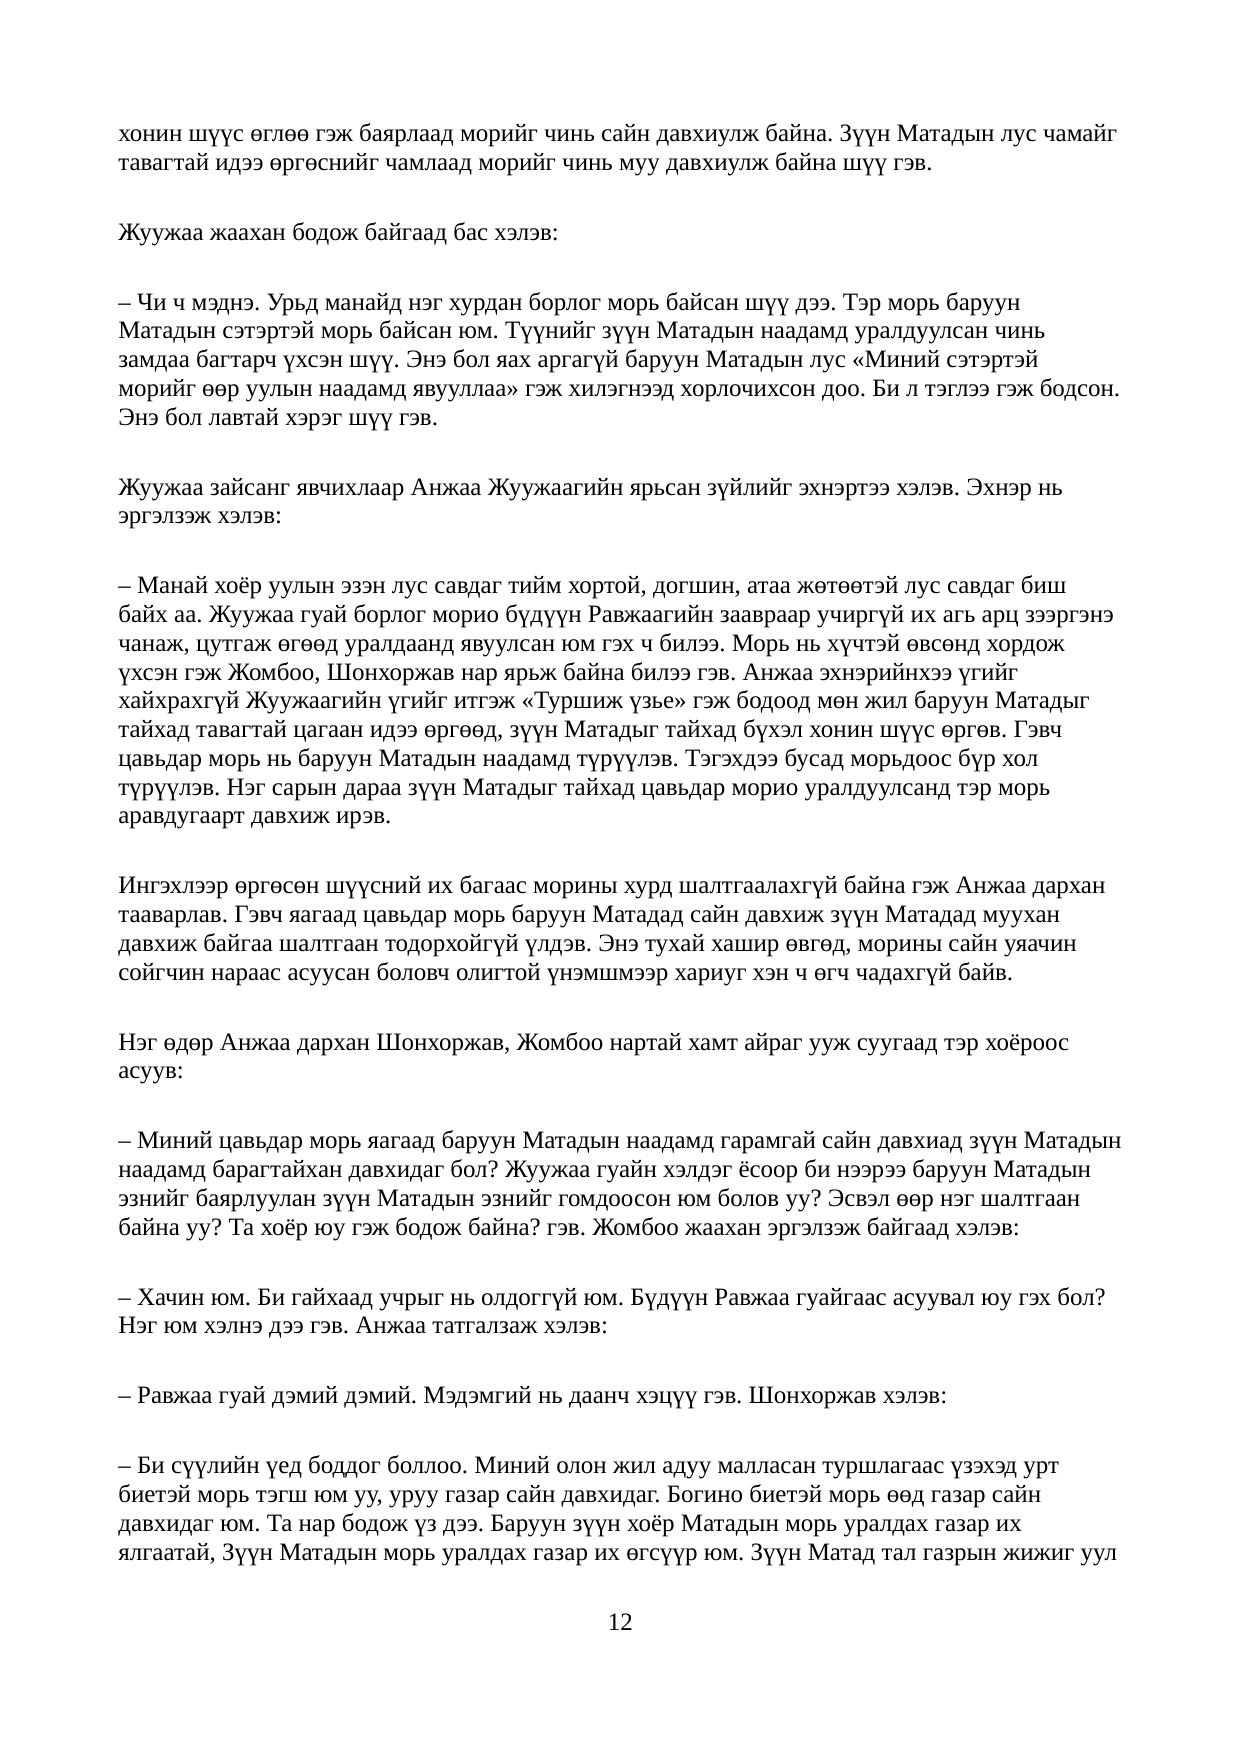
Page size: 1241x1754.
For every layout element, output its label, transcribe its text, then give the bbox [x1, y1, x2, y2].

text Жуужаа жаахан бодож байгаад бас хэлэв: [118, 217, 1122, 274]
text хонин шүүс өглөө гэж баярлаад морийг чинь сайн давхиулж байна. Зүүн Матадын лус чамайг тавагтай идээ өргөснийг чамлаад морийг чинь муу давхиулж байна шүү гэв. [118, 118, 1122, 204]
text – Равжаа гуай дэмий дэмий. Мэдэмгий нь даанч хэцүү гэв. Шонхоржав хэлэв: [118, 1381, 1122, 1438]
text – Миний цавьдар морь яагаад баруун Матадын наадамд гарамгай сайн давхиад зүүн Матадын наадамд барагтайхан давхидаг бол? Жуужаа гуайн хэлдэг ёсоор би нээрээ баруун Матадын эзнийг баярлуулан зүүн Матадын эзнийг гомдоосон юм болов уу? Эсвэл өөр нэг шалтгаан байна уу? Та хоёр юу гэж бодож байна? гэв. Жомбоо жаахан эргэлзэж байгаад хэлэв: [118, 1126, 1122, 1269]
text Жуужаа зайсанг явчихлаар Анжаа Жуужаагийн ярьсан зүйлийг эхнэртээ хэлэв. Эхнэр нь эргэлзэж хэлэв: [118, 472, 1122, 558]
text Нэг өдөр Анжаа дархан Шонхоржав, Жомбоо нартай хамт айраг ууж суугаад тэр хоёроос асуув: [118, 1027, 1122, 1113]
text – Хачин юм. Би гайхаад учрыг нь олдоггүй юм. Бүдүүн Равжаа гуайгаас асуувал юу гэх бол? Нэг юм хэлнэ дээ гэв. Анжаа татгалзаж хэлэв: [118, 1282, 1122, 1368]
text Ингэхлээр өргөсөн шүүсний их багаас морины хурд шалтгаалахгүй байна гэж Анжаа дархан тааварлав. Гэвч яагаад цавьдар морь баруун Матадад сайн давхиж зүүн Матадад муухан давхиж байгаа шалтгаан тодорхойгүй үлдэв. Энэ тухай хашир өвгөд, морины сайн уяачин сойгчин нараас асуусан боловч олигтой үнэмшмээр хариуг хэн ч өгч чадахгүй байв. [118, 871, 1122, 1014]
text – Би сүүлийн үед боддог боллоо. Миний олон жил адуу малласан туршлагаас үзэхэд урт биетэй морь тэгш юм уу, уруу газар сайн давхидаг. Богино биетэй морь өөд газар сайн давхидаг юм. Та нар бодож үз дээ. Баруун зүүн хоёр Матадын морь уралдах газар их ялгаатай, Зүүн Матадын морь уралдах газар их өгсүүр юм. Зүүн Матад тал газрын жижиг уул [118, 1451, 1122, 1566]
text – Манай хоёр уулын эзэн лус савдаг тийм хортой, догшин, атаа жөтөөтэй лус савдаг биш байх аа. Жуужаа гуай борлог морио бүдүүн Равжаагийн заавраар учиргүй их агь арц зээргэнэ чанаж, цутгаж өгөөд уралдаанд явуулсан юм гэх ч билээ. Морь нь хүчтэй өвсөнд хордож үхсэн гэж Жомбоо, Шонхоржав нар ярьж байна билээ гэв. Анжаа эхнэрийнхээ үгийг хайхрахгүй Жуужаагийн үгийг итгэж «Туршиж үзье» гэж бодоод мөн жил баруун Матадыг тайхад тавагтай цагаан идээ өргөөд, зүүн Матадыг тайхад бүхэл хонин шүүс өргөв. Гэвч цавьдар морь нь баруун Матадын наадамд түрүүлэв. Тэгэхдээ бусад морьдоос бүр хол түрүүлэв. Нэг сарын дараа зүүн Матадыг тайхад цавьдар морио уралдуулсанд тэр морь аравдугаарт давхиж ирэв. [118, 571, 1122, 858]
text – Чи ч мэднэ. Урьд манайд нэг хурдан борлог морь байсан шүү дээ. Тэр морь баруун Матадын сэтэртэй морь байсан юм. Түүнийг зүүн Матадын наадамд уралдуулсан чинь замдаа багтарч үхсэн шүү. Энэ бол яах аргагүй баруун Матадын лус «Миний сэтэртэй морийг өөр уулын наадамд явууллаа» гэж хилэгнээд хорлочихсон доо. Би л тэглээ гэж бодсон. Энэ бол лавтай хэрэг шүү гэв. [118, 287, 1122, 459]
